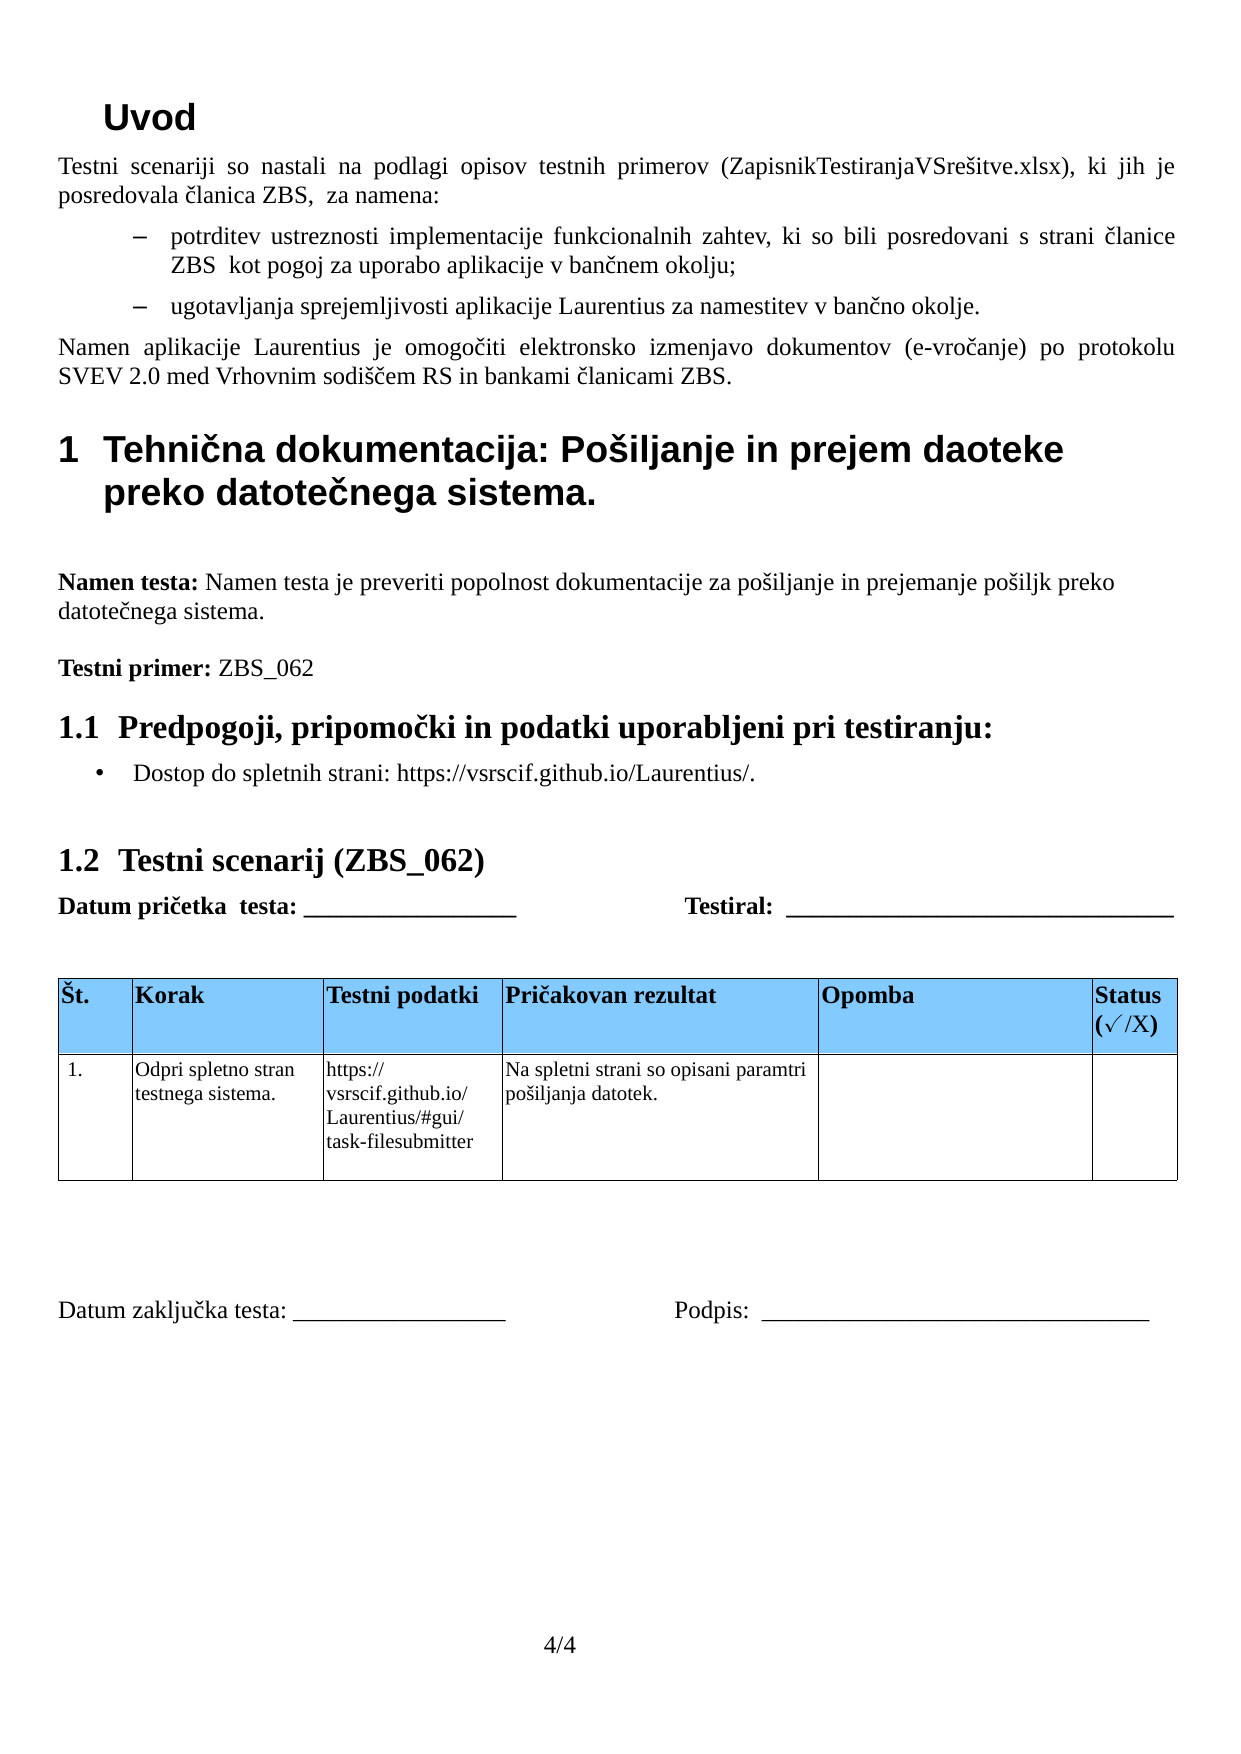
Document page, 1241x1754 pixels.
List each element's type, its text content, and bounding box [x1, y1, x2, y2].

table_header Testni podatki [324, 979, 502, 1053]
table_header Status (✓/X) [1093, 979, 1177, 1053]
list Dostop do spletnih strani: https://vsrscif.github.io/Laurentius/. [95, 758, 1177, 787]
table_cell [819, 1055, 1092, 1180]
subtitle Uvod [58, 95, 1177, 138]
table_header Opomba [819, 979, 1092, 1053]
table_cell Na spletni strani so opisani paramtri pošiljanja datotek. [503, 1055, 818, 1180]
table_cell [59, 1055, 132, 1180]
table_header Korak [133, 979, 323, 1053]
list ugotavljanja sprejemljivosti aplikacije Laurentius za namestitev v bančno okolje. [133, 291, 1177, 320]
table_cell https://vsrscif.github.io/Laurentius/#gui/task-filesubmitter [324, 1055, 502, 1180]
list potrditev ustreznosti implementacije funkcionalnih zahtev, ki so bili posredovani s strani članice ZBS kot pogoj za uporabo aplikacije v bančnem okolju; [133, 221, 1177, 278]
table_header Št. [59, 979, 132, 1053]
text Namen aplikacije Laurentius je omogočiti elektronsko izmenjavo dokumentov (e-vročanje) po protokolu SVEV 2.0 med Vrhovnim sodiščem RS in bankami članicami ZBS. [58, 332, 1177, 390]
text Namen testa: Namen testa je preveriti popolnost dokumentacije za pošiljanje in prejemanje pošiljk preko datotečnega sistema. [58, 567, 1177, 625]
subtitle Tehnična dokumentacija: Pošiljanje in prejem daoteke preko datotečnega sistema. [58, 427, 1177, 513]
subtitle Testni scenarij (ZBS_062) [58, 841, 1177, 879]
text Datum pričetka testa: _________________ Testiral: _______________________________ [58, 891, 1177, 920]
table_cell Odpri spletno stran testnega sistema. [133, 1055, 323, 1180]
subtitle Predpogoji, pripomočki in podatki uporabljeni pri testiranju: [58, 707, 1177, 746]
text Testni scenariji so nastali na podlagi opisov testnih primerov (ZapisnikTestiranjaVSrešitve.xlsx), ki jih je posredovala članica ZBS, za namena: [58, 151, 1177, 208]
text Testni primer: ZBS_062 [58, 653, 1177, 682]
table_header Pričakovan rezultat [503, 979, 818, 1053]
table_cell [1093, 1055, 1177, 1180]
text Datum zaključka testa: _________________ Podpis: _______________________________ [58, 1295, 1177, 1324]
